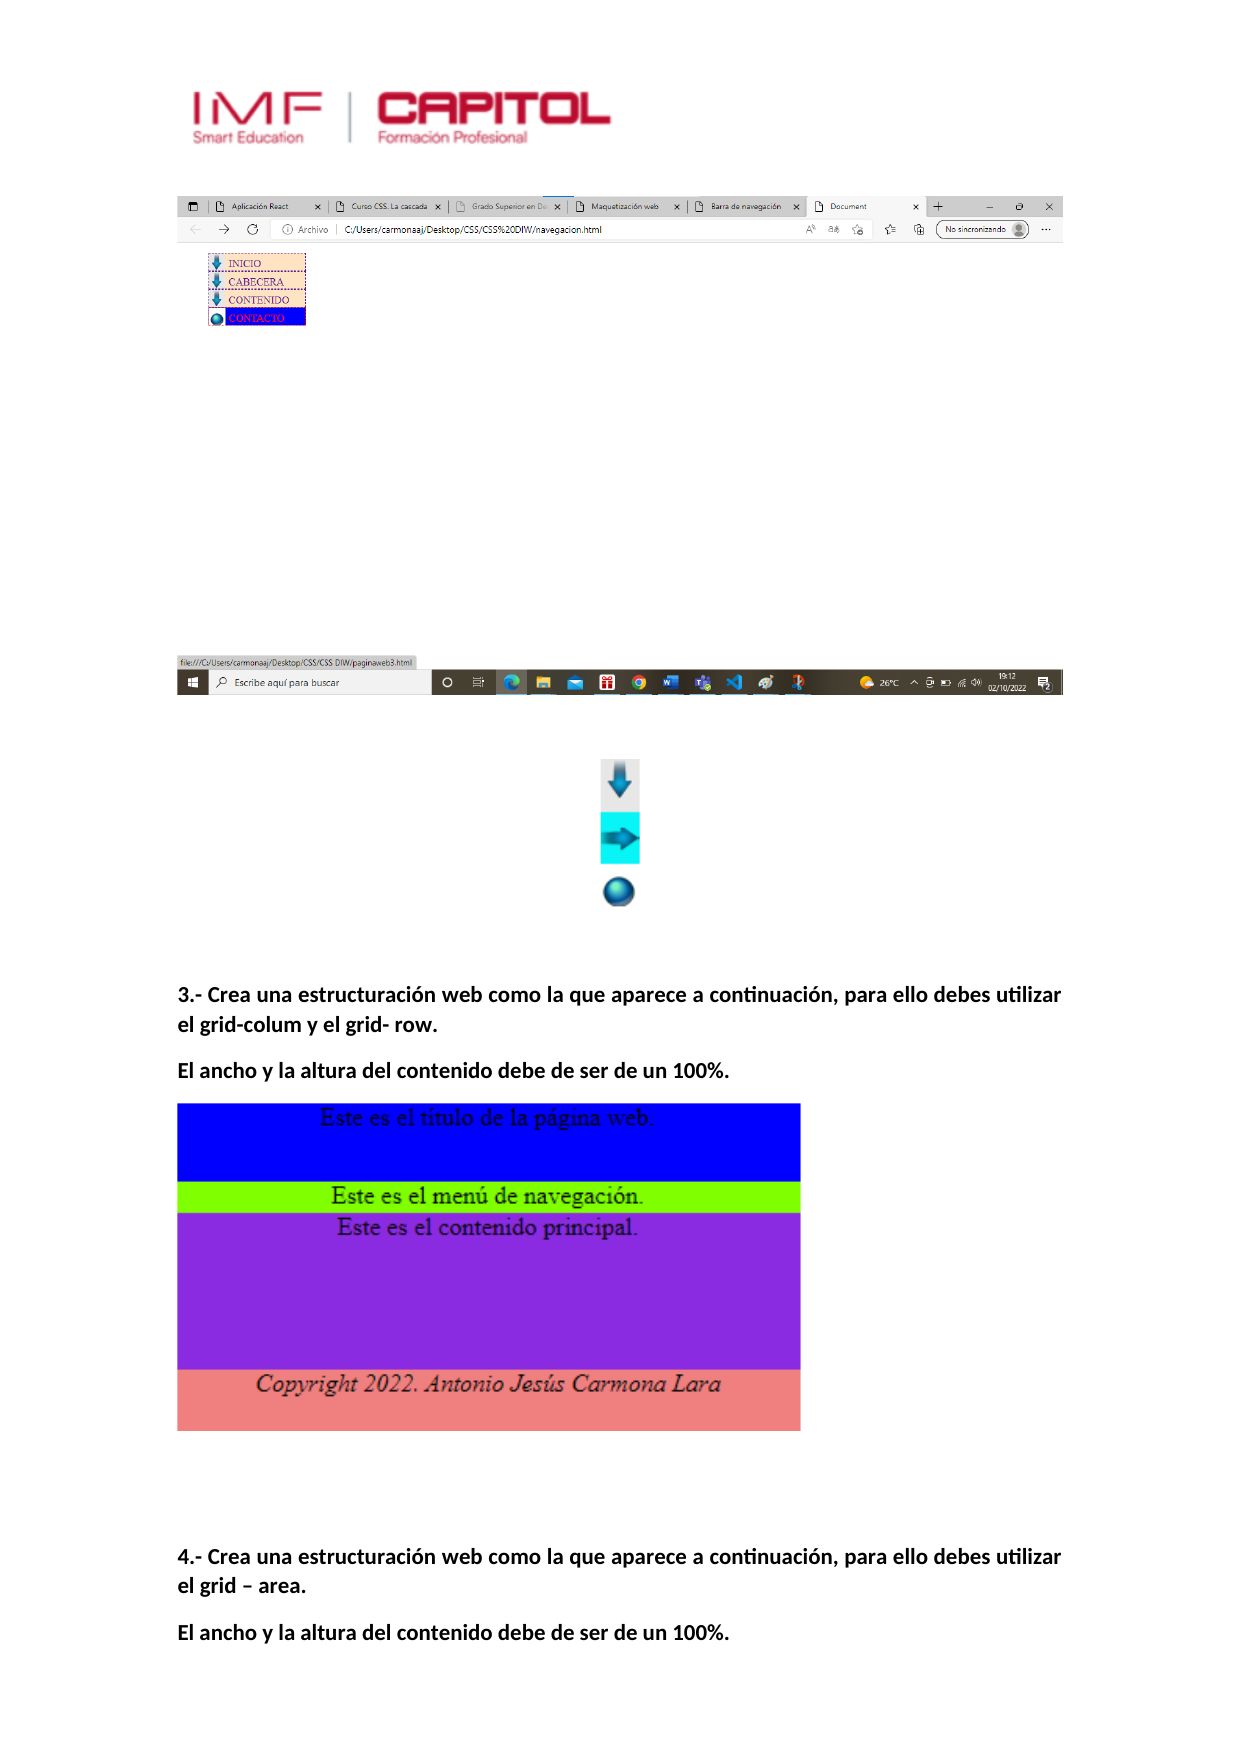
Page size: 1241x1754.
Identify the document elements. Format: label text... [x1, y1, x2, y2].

text 4.- Crea una estructuración web como la que aparece a continuación, para ello debes utilizar el grid – area. [177, 1542, 1063, 1600]
text 3.- Crea una estructuración web como la que aparece a continuación, para ello debes utilizar el grid-colum y el grid- row. [177, 980, 1063, 1038]
text El ancho y la altura del contenido debe de ser de un 100%. [177, 1056, 1063, 1084]
text El ancho y la altura del contenido debe de ser de un 100%. [177, 1618, 1063, 1646]
